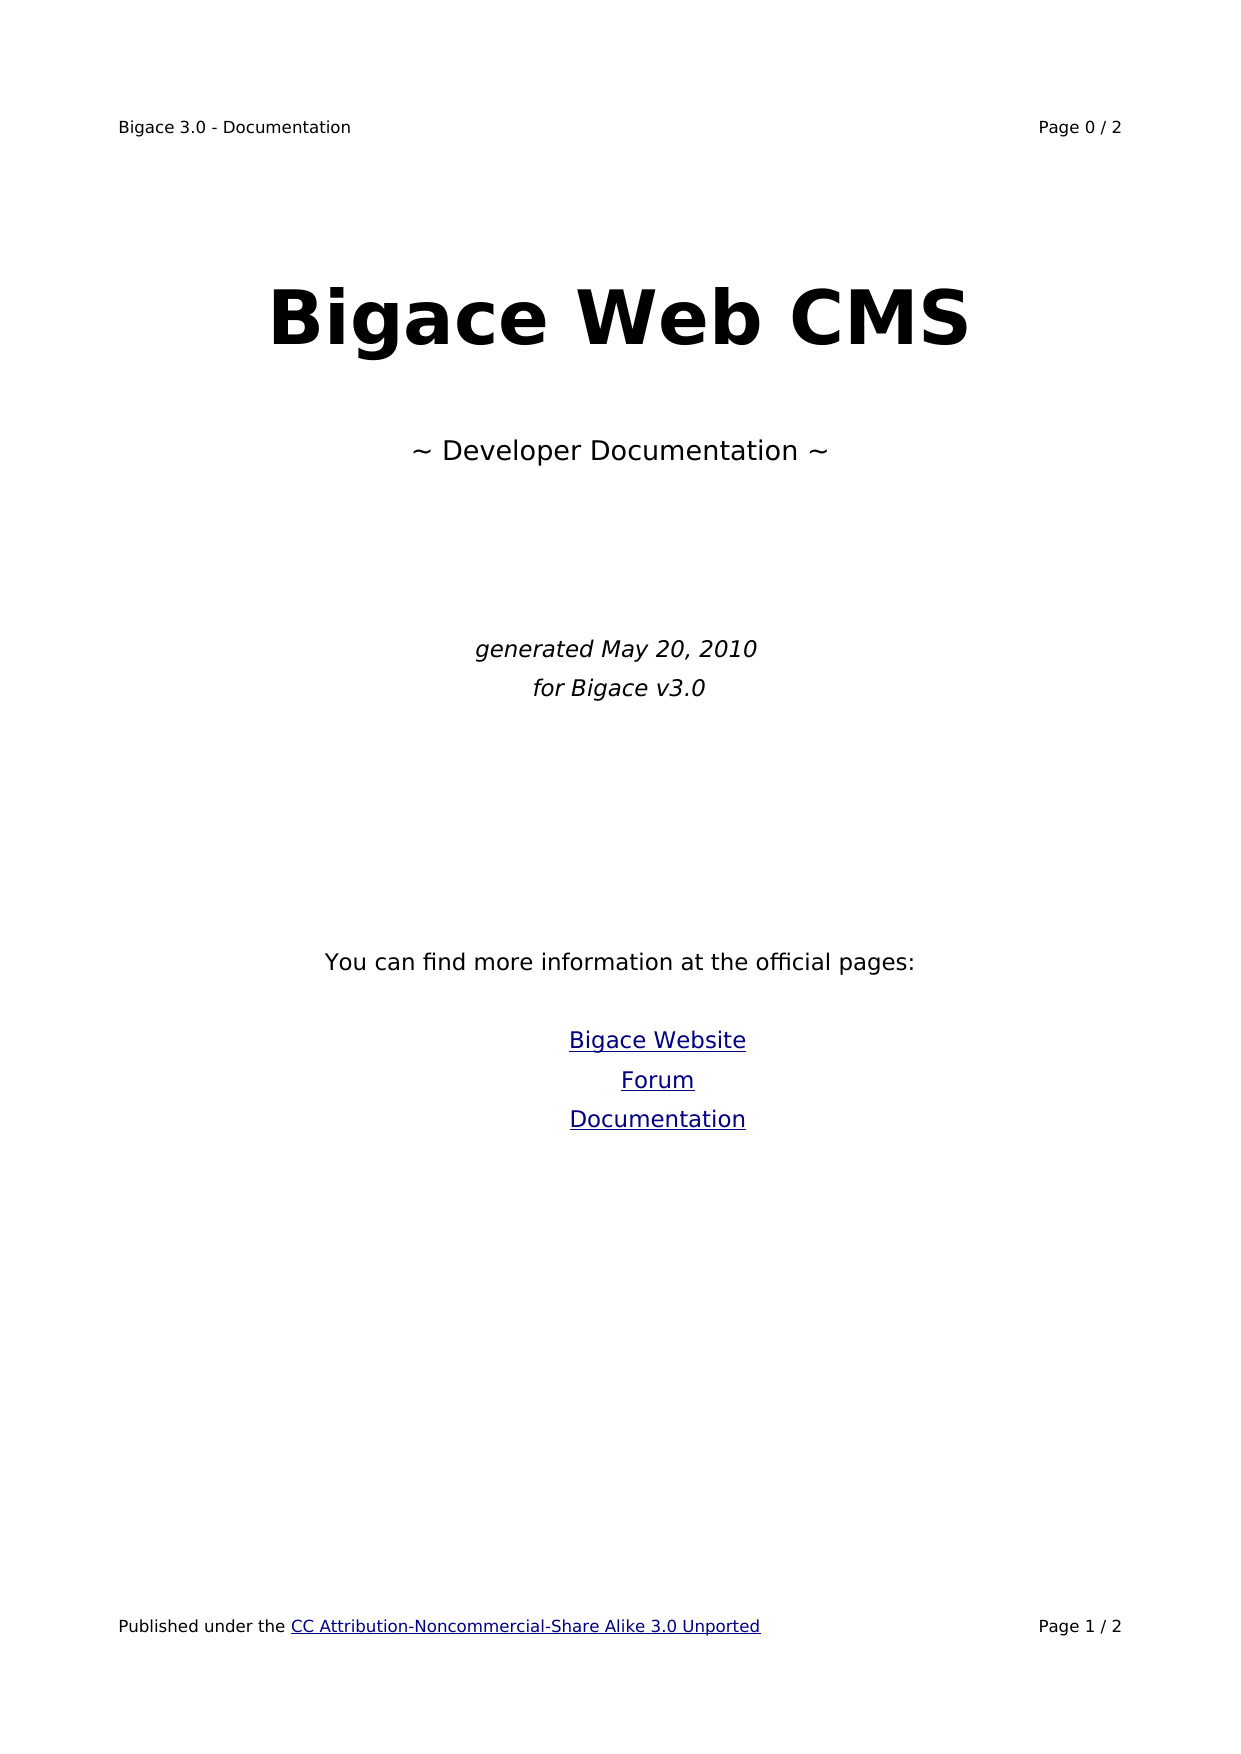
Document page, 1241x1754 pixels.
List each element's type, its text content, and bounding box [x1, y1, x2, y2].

list Documentation [156, 1106, 1122, 1133]
text Bigace Web CMS [118, 274, 1122, 362]
text generated May 20, 2010 [118, 636, 1122, 663]
text ~ Developer Documentation ~ [118, 435, 1122, 467]
list Bigace Website [156, 1028, 1122, 1054]
list Forum [156, 1067, 1122, 1093]
text You can find more information at the official pages: [118, 949, 1122, 976]
text for Bigace v3.0 [118, 675, 1122, 702]
